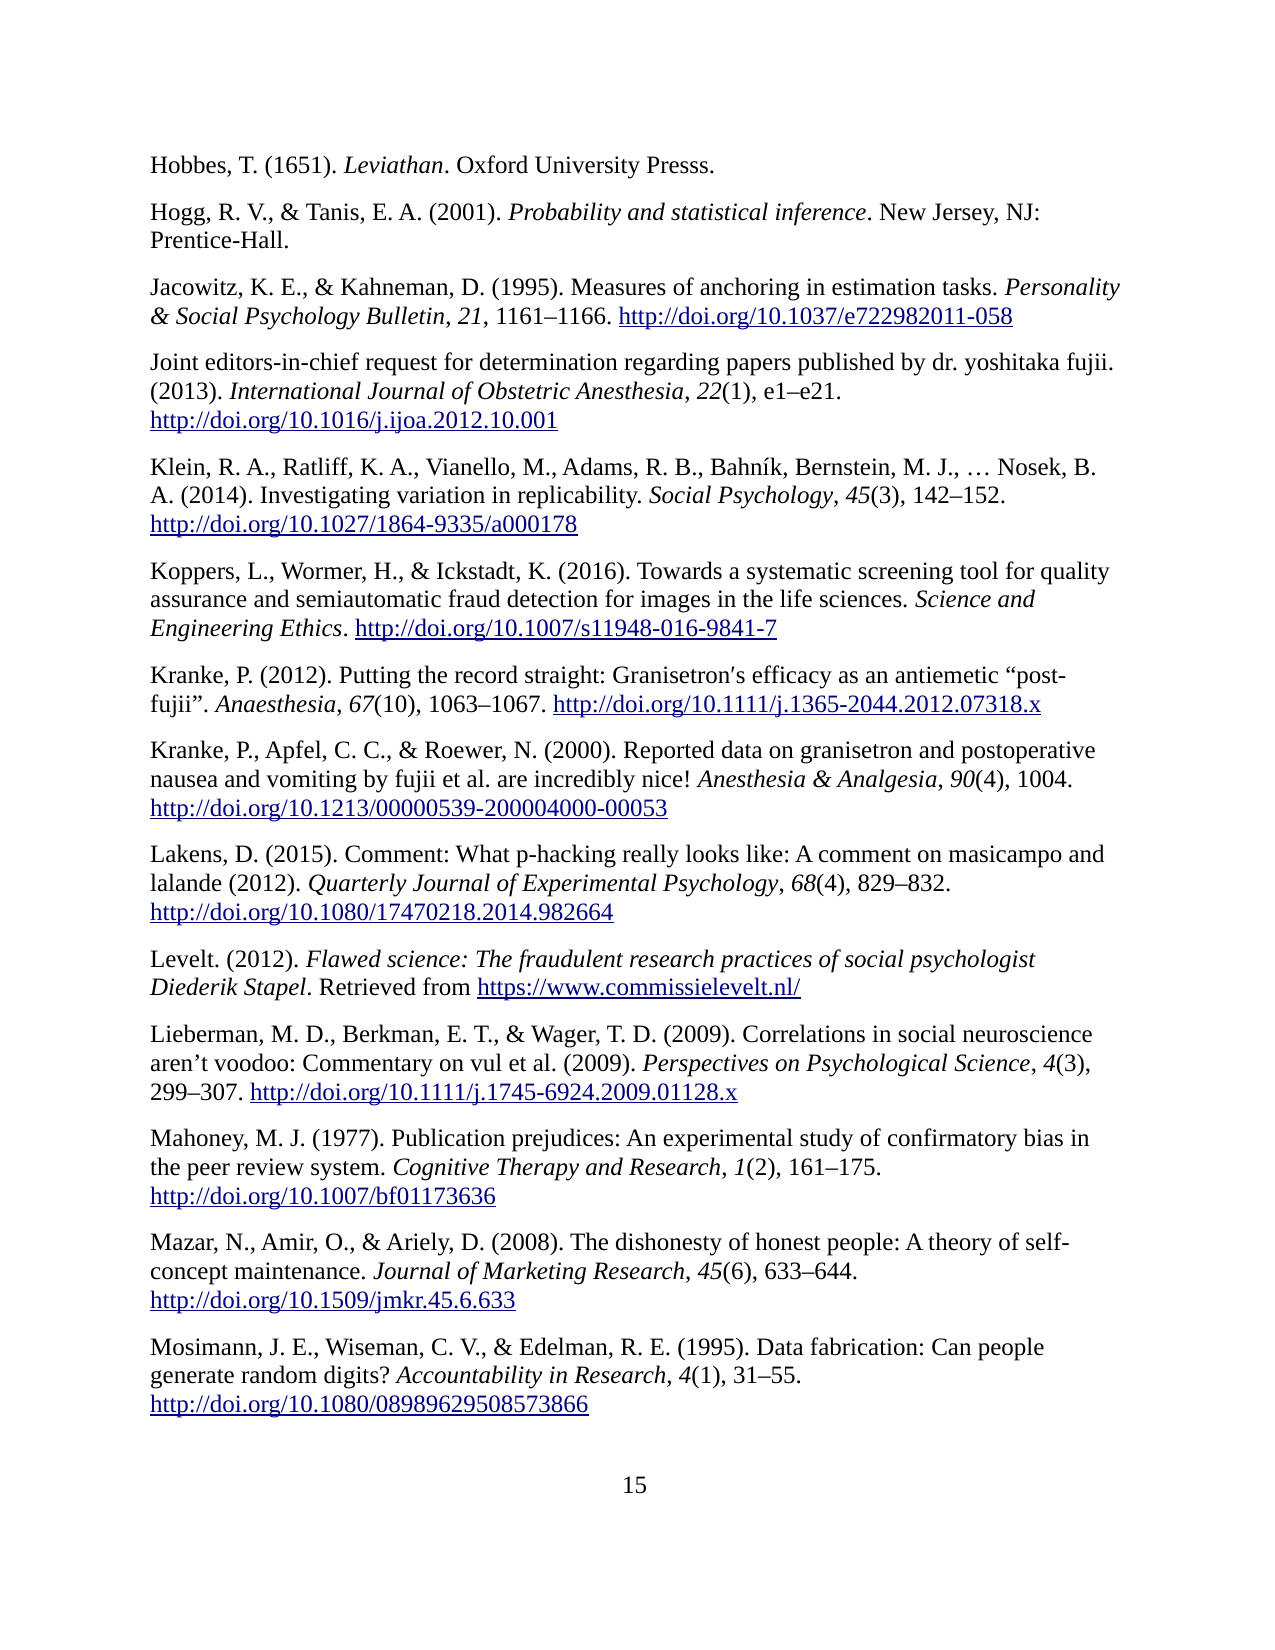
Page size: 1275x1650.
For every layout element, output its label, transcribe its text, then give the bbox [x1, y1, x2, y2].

text Lieberman, M. D., Berkman, E. T., & Wager, T. D. (2009). Correlations in social neuroscience aren’t voodoo: Commentary on vul et al. (2009). Perspectives on Psychological Science, 4(3), 299–307. http://doi.org/10.1111/j.1745-6924.2009.01128.x [150, 1019, 1125, 1105]
text Hogg, R. V., & Tanis, E. A. (2001). Probability and statistical inference. New Jersey, NJ: Prentice-Hall. [150, 197, 1125, 254]
text Lakens, D. (2015). Comment: What p-hacking really looks like: A comment on masicampo and lalande (2012). Quarterly Journal of Experimental Psychology, 68(4), 829–832. http://doi.org/10.1080/17470218.2014.982664 [150, 839, 1125, 926]
text Joint editors-in-chief request for determination regarding papers published by dr. yoshitaka fujii. (2013). International Journal of Obstetric Anesthesia, 22(1), e1–e21. http://doi.org/10.1016/j.ijoa.2012.10.001 [150, 347, 1125, 434]
text Kranke, P. (2012). Putting the record straight: Granisetron′s efficacy as an antiemetic “post-fujii”. Anaesthesia, 67(10), 1063–1067. http://doi.org/10.1111/j.1365-2044.2012.07318.x [150, 660, 1125, 717]
text Mosimann, J. E., Wiseman, C. V., & Edelman, R. E. (1995). Data fabrication: Can people generate random digits? Accountability in Research, 4(1), 31–55. http://doi.org/10.1080/08989629508573866 [150, 1332, 1125, 1418]
text Mahoney, M. J. (1977). Publication prejudices: An experimental study of confirmatory bias in the peer review system. Cognitive Therapy and Research, 1(2), 161–175. http://doi.org/10.1007/bf01173636 [150, 1123, 1125, 1209]
text Klein, R. A., Ratliff, K. A., Vianello, M., Adams, R. B., Bahník, Bernstein, M. J., … Nosek, B. A. (2014). Investigating variation in replicability. Social Psychology, 45(3), 142–152. http://doi.org/10.1027/1864-9335/a000178 [150, 452, 1125, 538]
text Koppers, L., Wormer, H., & Ickstadt, K. (2016). Towards a systematic screening tool for quality assurance and semiautomatic fraud detection for images in the life sciences. Science and Engineering Ethics. http://doi.org/10.1007/s11948-016-9841-7 [150, 556, 1125, 642]
text Hobbes, T. (1651). Leviathan. Oxford University Presss. [150, 150, 1125, 179]
text Kranke, P., Apfel, C. C., & Roewer, N. (2000). Reported data on granisetron and postoperative nausea and vomiting by fujii et al. are incredibly nice! Anesthesia & Analgesia, 90(4), 1004. http://doi.org/10.1213/00000539-200004000-00053 [150, 735, 1125, 822]
text Levelt. (2012). Flawed science: The fraudulent research practices of social psychologist Diederik Stapel. Retrieved from https://www.commissielevelt.nl/ [150, 944, 1125, 1001]
text Mazar, N., Amir, O., & Ariely, D. (2008). The dishonesty of honest people: A theory of self-concept maintenance. Journal of Marketing Research, 45(6), 633–644. http://doi.org/10.1509/jmkr.45.6.633 [150, 1227, 1125, 1314]
text Jacowitz, K. E., & Kahneman, D. (1995). Measures of anchoring in estimation tasks. Personality & Social Psychology Bulletin, 21, 1161–1166. http://doi.org/10.1037/e722982011-058 [150, 272, 1125, 329]
